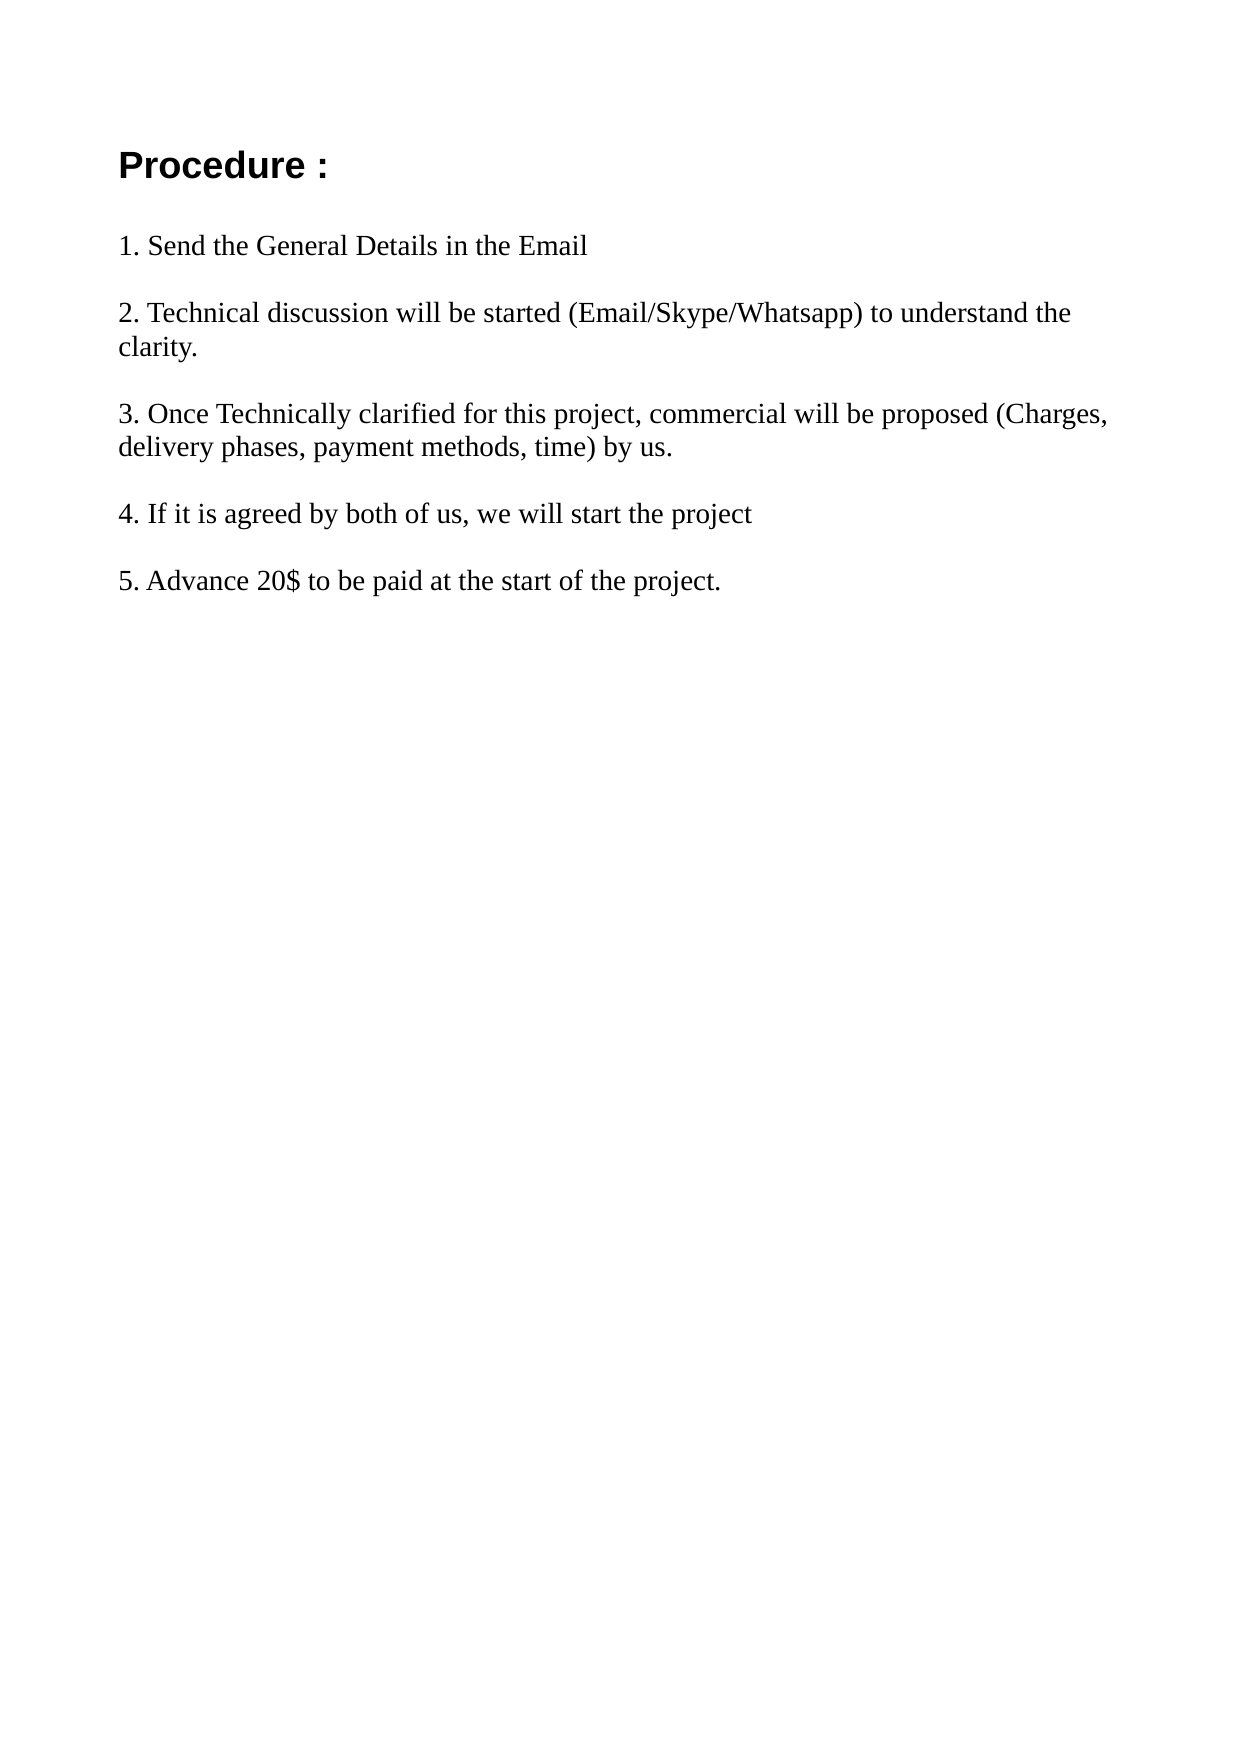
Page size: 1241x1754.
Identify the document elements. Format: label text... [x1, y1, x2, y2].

text 5. Advance 20$ to be paid at the start of the project. [118, 563, 1122, 597]
text 4. If it is agreed by both of us, we will start the project [118, 496, 1122, 530]
text 1. Send the General Details in the Email [118, 228, 1122, 262]
text 2. Technical discussion will be started (Email/Skype/Whatsapp) to understand the clarity. [118, 295, 1122, 362]
text 3. Once Technically clarified for this project, commercial will be proposed (Charges, delivery phases, payment methods, time) by us. [118, 396, 1122, 463]
subtitle Procedure : [118, 143, 1122, 187]
